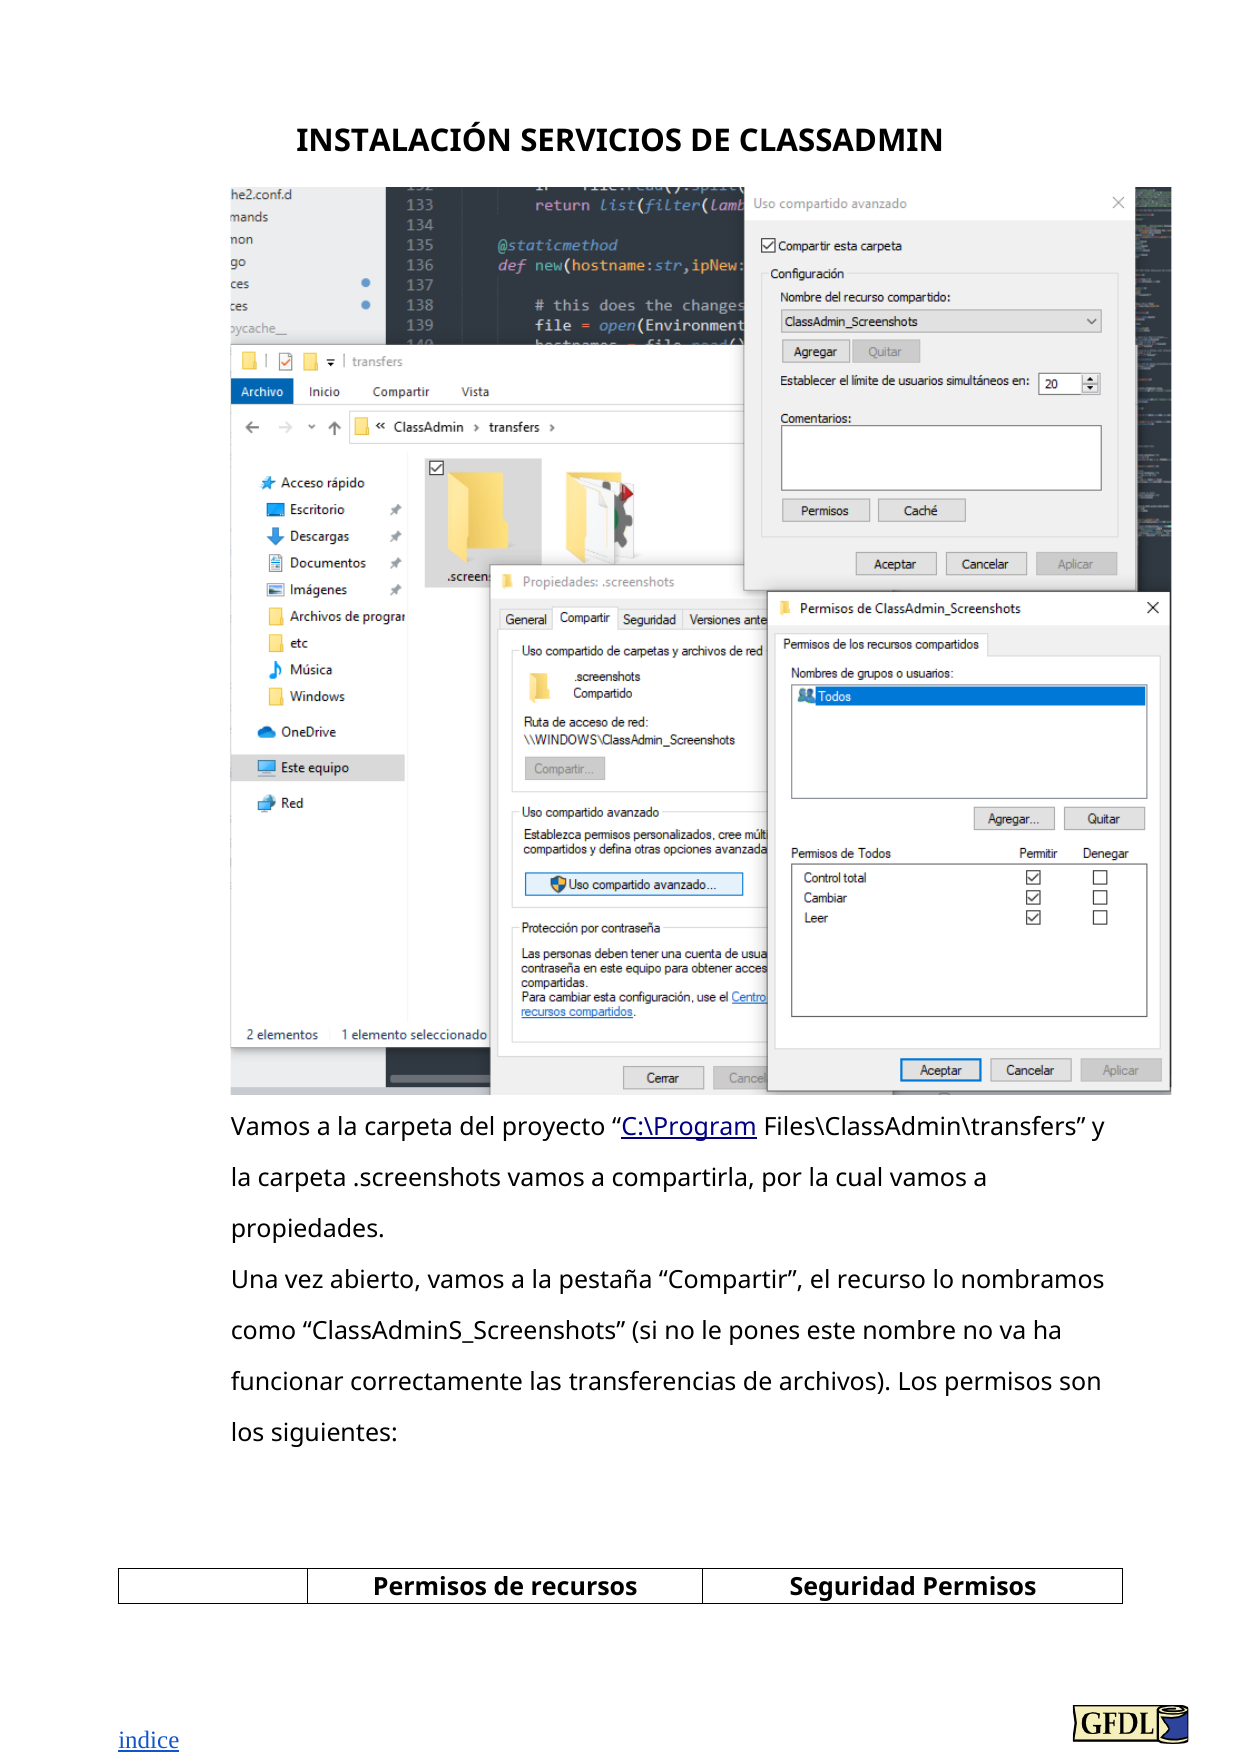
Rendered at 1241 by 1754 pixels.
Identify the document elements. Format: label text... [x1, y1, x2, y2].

table_header Seguridad Permisos [703, 1569, 1122, 1603]
picture [230, 187, 1172, 1095]
picture [1072, 1705, 1189, 1744]
text Vamos a la carpeta del proyecto “C:\Program Files\ClassAdmin\transfers” y la carpeta .screenshots vamos a compartirla, por la cual vamos a propiedades. [231, 1108, 1122, 1245]
table_header [119, 1569, 307, 1603]
table_header Permisos de recursos [308, 1569, 702, 1603]
text Una vez abierto, vamos a la pestaña “Compartir”, el recurso lo nombramos como “ClassAdminS_Screenshots” (si no le pones este nombre no va ha funcionar correctamente las transferencias de archivos). Los permisos son los siguientes: [231, 1262, 1122, 1449]
